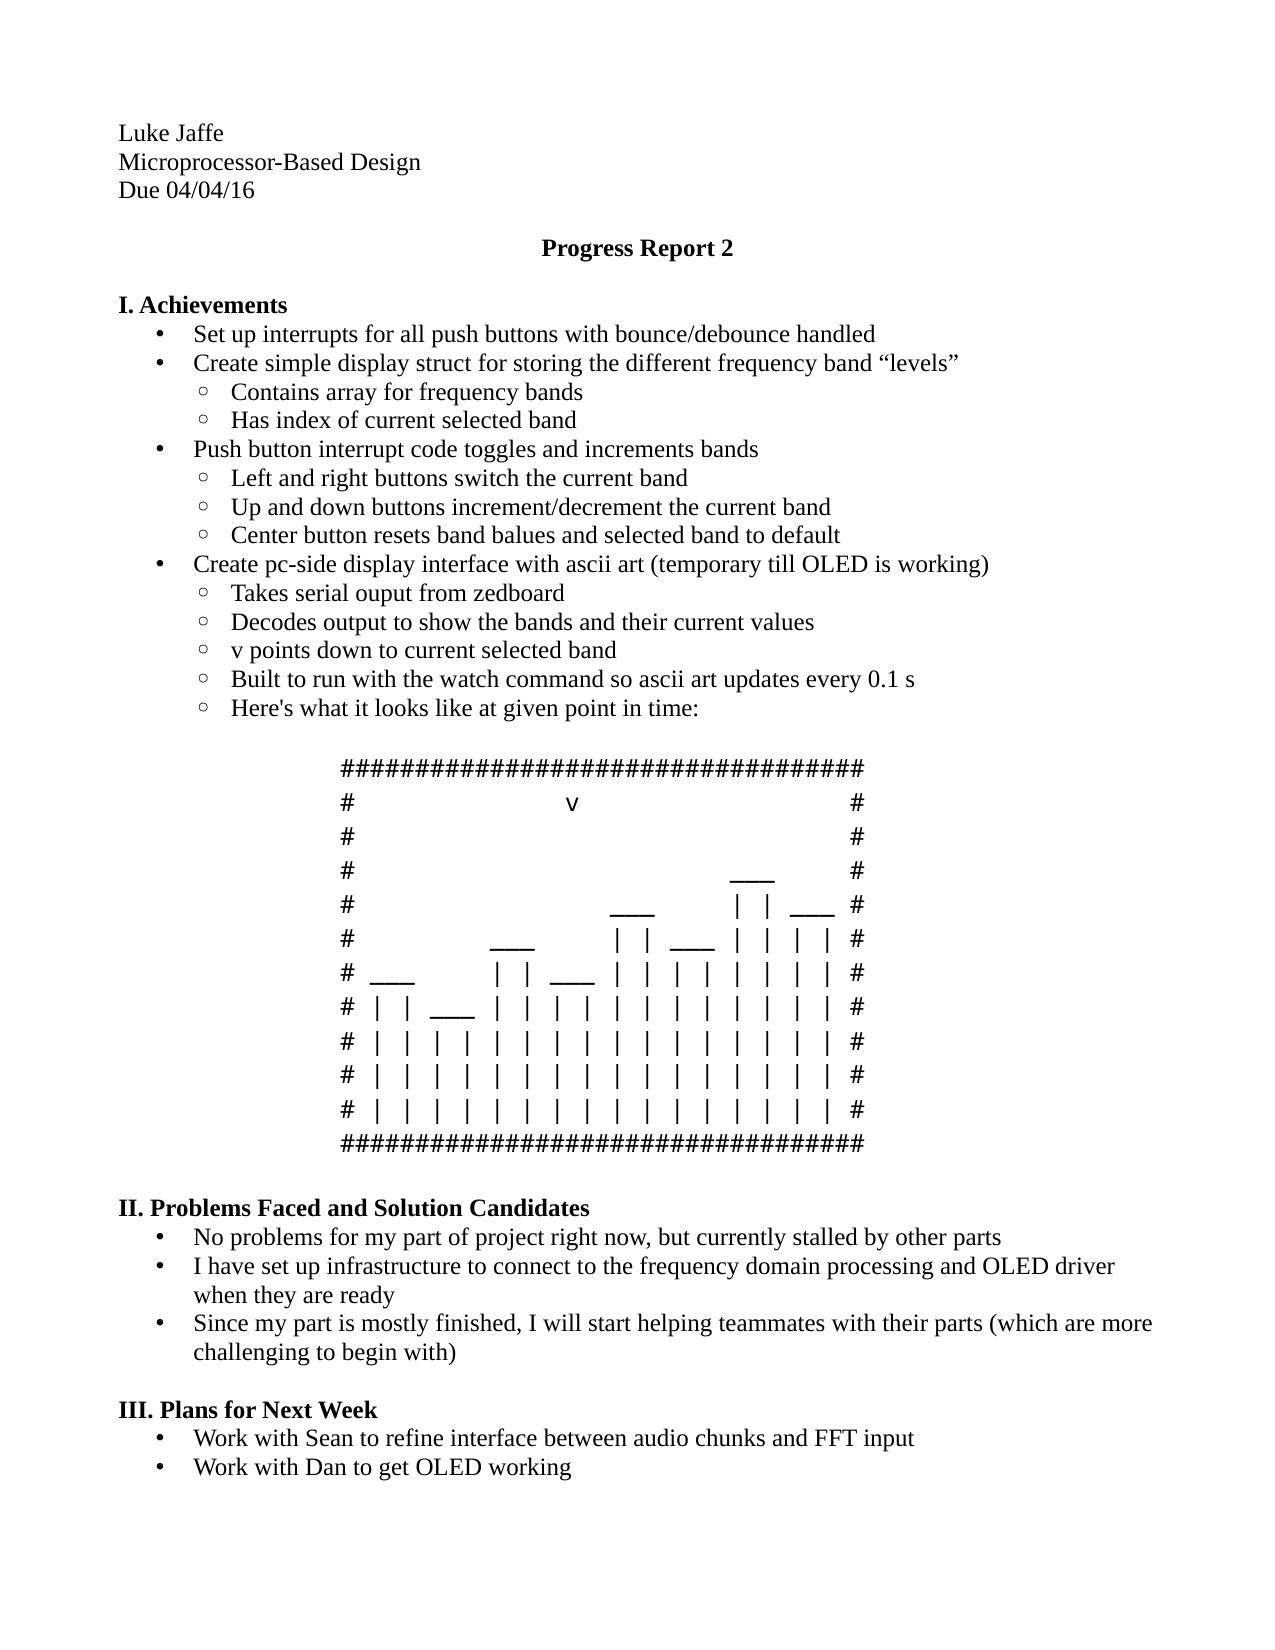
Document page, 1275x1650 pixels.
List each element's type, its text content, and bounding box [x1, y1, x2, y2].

text ################################### [340, 751, 1157, 785]
text # ___ # [340, 853, 1157, 887]
text Microprocessor-Based Design [118, 147, 1157, 176]
list Push button interrupt code toggles and increments bands [156, 434, 1157, 463]
text # | | | | | | | | | | | | | | | | # [340, 1091, 1157, 1125]
list Built to run with the watch command so ascii art updates every 0.1 s [193, 664, 1157, 693]
text II. Problems Faced and Solution Candidates [118, 1193, 1157, 1222]
list v points down to current selected band [193, 636, 1157, 664]
list Create simple display struct for storing the different frequency band “levels” [156, 348, 1157, 377]
list Left and right buttons switch the current band [193, 463, 1157, 492]
text # ___ | | ___ # [340, 887, 1157, 921]
list Create pc-side display interface with ascii art (temporary till OLED is working) [156, 549, 1157, 578]
text Luke Jaffe [118, 118, 1157, 147]
list I have set up infrastructure to connect to the frequency domain processing and OLED driver when they are ready [156, 1251, 1157, 1308]
list Center button resets band balues and selected band to default [193, 521, 1157, 549]
list Has index of current selected band [193, 406, 1157, 434]
list Takes serial ouput from zedboard [193, 578, 1157, 607]
list Decodes output to show the bands and their current values [193, 607, 1157, 636]
list Here's what it looks like at given point in time: [193, 693, 1157, 722]
text # | | ___ | | | | | | | | | | | | # [340, 989, 1157, 1023]
list Set up interrupts for all push buttons with bounce/debounce handled [156, 319, 1157, 348]
list Up and down buttons increment/decrement the current band [193, 492, 1157, 521]
text Progress Report 2 [118, 233, 1157, 262]
text I. Achievements [118, 291, 1157, 319]
list Since my part is mostly finished, I will start helping teammates with their parts (which are more challenging to begin with) [156, 1308, 1157, 1366]
text # | | | | | | | | | | | | | | | | # [340, 1023, 1157, 1057]
list Work with Dan to get OLED working [156, 1452, 1157, 1481]
text ################################### [340, 1125, 1157, 1159]
text # ___ | | ___ | | | | # [340, 921, 1157, 955]
text Due 04/04/16 [118, 176, 1157, 204]
text III. Plans for Next Week [118, 1395, 1157, 1423]
text # ___ | | ___ | | | | | | | | # [340, 955, 1157, 989]
list Contains array for frequency bands [193, 377, 1157, 406]
text # # [340, 819, 1157, 853]
list No problems for my part of project right now, but currently stalled by other parts [156, 1222, 1157, 1251]
text # | | | | | | | | | | | | | | | | # [340, 1057, 1157, 1091]
list Work with Sean to refine interface between audio chunks and FFT input [156, 1423, 1157, 1452]
text # v # [340, 785, 1157, 819]
